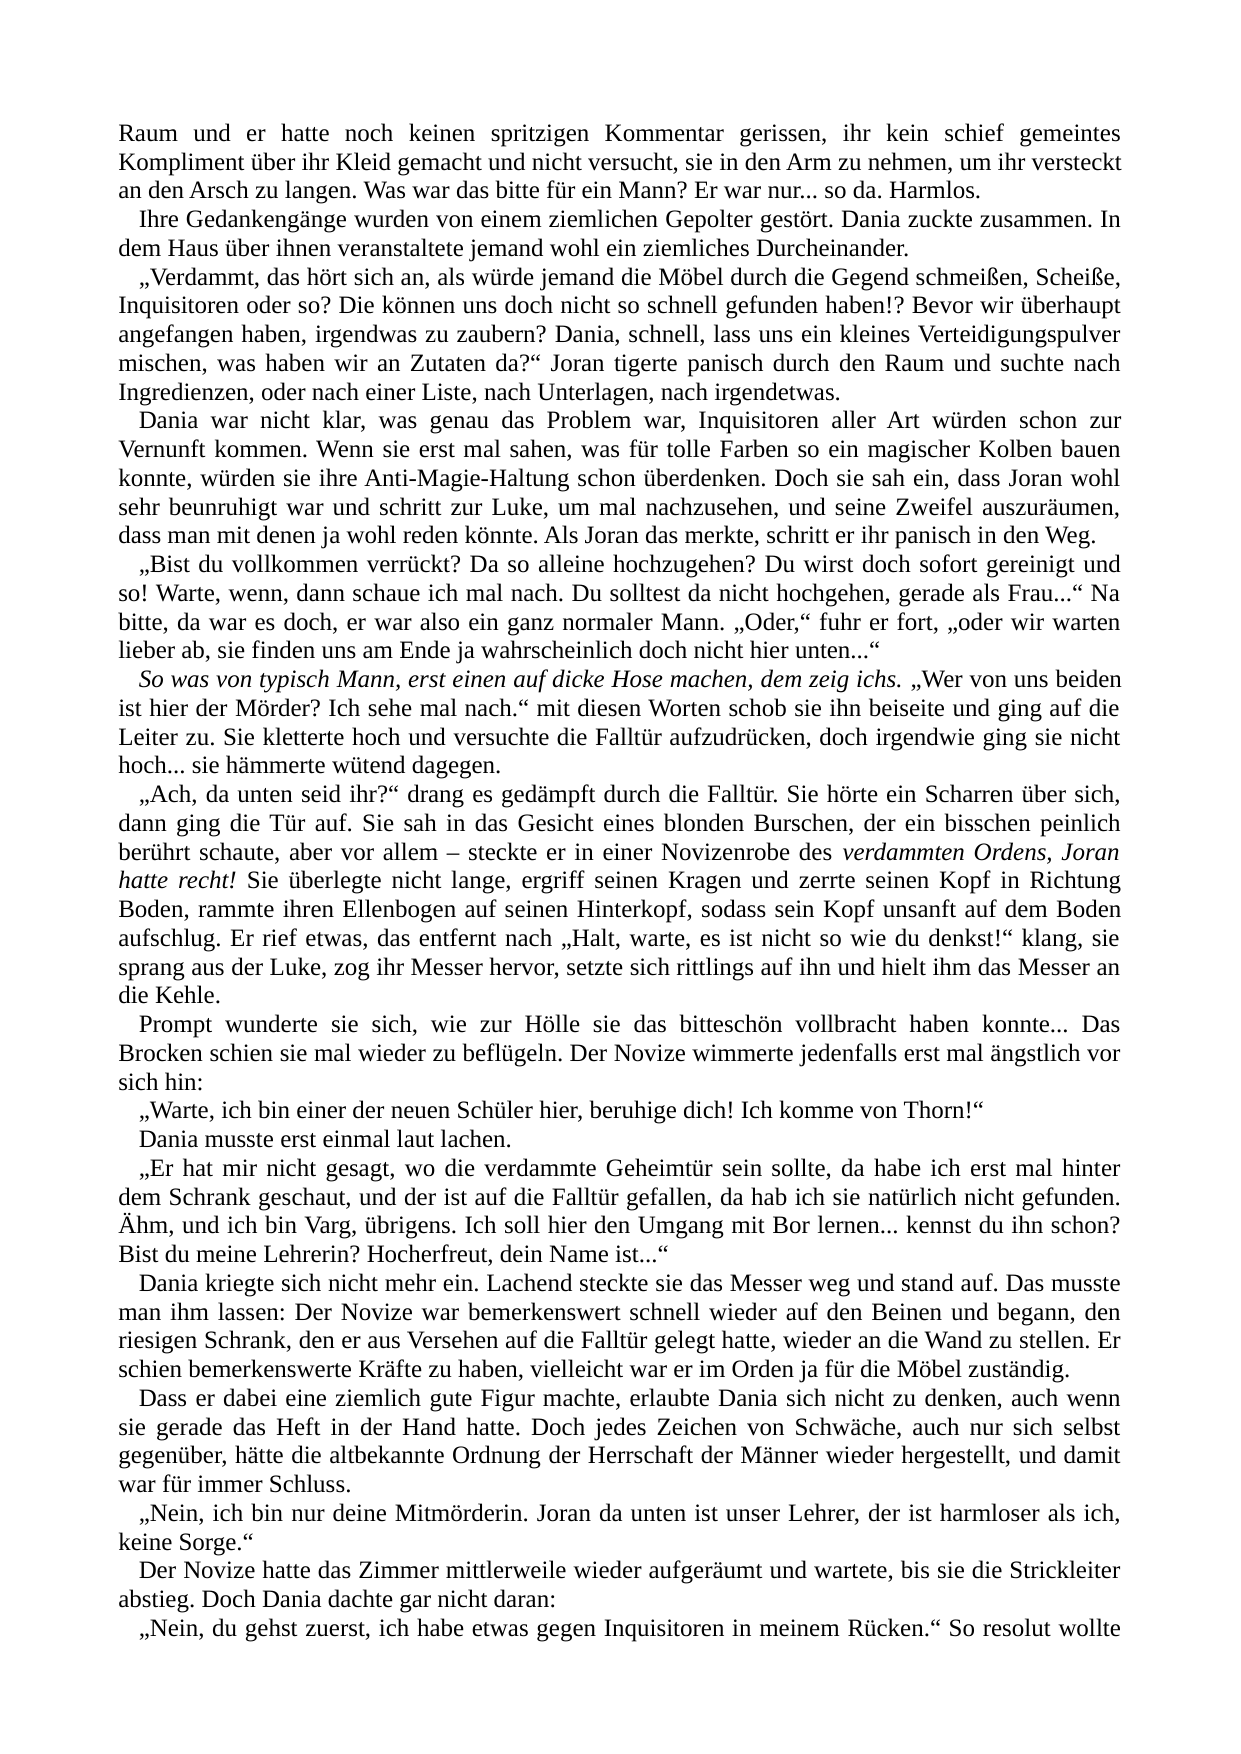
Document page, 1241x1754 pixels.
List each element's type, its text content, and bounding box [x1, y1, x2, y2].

text „Warte, ich bin einer der neuen Schüler hier, beruhige dich! Ich komme von Thorn!“ [118, 1096, 1122, 1124]
text Ihre Gedankengänge wurden von einem ziemlichen Gepolter gestört. Dania zuckte zusammen. In dem Haus über ihnen veranstaltete jemand wohl ein ziemliches Durcheinander. [118, 204, 1122, 262]
text Der Novize hatte das Zimmer mittlerweile wieder aufgeräumt und wartete, bis sie die Strickleiter abstieg. Doch Dania dachte gar nicht daran: [118, 1556, 1122, 1613]
text „Nein, ich bin nur deine Mitmörderin. Joran da unten ist unser Lehrer, der ist harmloser als ich, keine Sorge.“ [118, 1498, 1122, 1556]
text Dania musste erst einmal laut lachen. [118, 1124, 1122, 1153]
text Prompt wunderte sie sich, wie zur Hölle sie das bitteschön vollbracht haben konnte... Das Brocken schien sie mal wieder zu beflügeln. Der Novize wimmerte jedenfalls erst mal ängstlich vor sich hin: [118, 1009, 1122, 1096]
text „Er hat mir nicht gesagt, wo die verdammte Geheimtür sein sollte, da habe ich erst mal hinter dem Schrank geschaut, und der ist auf die Falltür gefallen, da hab ich sie natürlich nicht gefunden. Ähm, und ich bin Varg, übrigens. Ich soll hier den Umgang mit Bor lernen... kennst du ihn schon? Bist du meine Lehrerin? Hocherfreut, dein Name ist...“ [118, 1153, 1122, 1268]
text Dania kriegte sich nicht mehr ein. Lachend steckte sie das Messer weg und stand auf. Das musste man ihm lassen: Der Novize war bemerkenswert schnell wieder auf den Beinen und begann, den riesigen Schrank, den er aus Versehen auf die Falltür gelegt hatte, wieder an die Wand zu stellen. Er schien bemerkenswerte Kräfte zu haben, vielleicht war er im Orden ja für die Möbel zuständig. [118, 1268, 1122, 1383]
text „Nein, du gehst zuerst, ich habe etwas gegen Inquisitoren in meinem Rücken.“ So resolut wollte [118, 1613, 1122, 1642]
text So was von typisch Mann, erst einen auf dicke Hose machen, dem zeig ichs. „Wer von uns beiden ist hier der Mörder? Ich sehe mal nach.“ mit diesen Worten schob sie ihn beiseite und ging auf die Leiter zu. Sie kletterte hoch und versuchte die Falltür aufzudrücken, doch irgendwie ging sie nicht hoch... sie hämmerte wütend dagegen. [118, 664, 1122, 779]
text Dass er dabei eine ziemlich gute Figur machte, erlaubte Dania sich nicht zu denken, auch wenn sie gerade das Heft in der Hand hatte. Doch jedes Zeichen von Schwäche, auch nur sich selbst gegenüber, hätte die altbekannte Ordnung der Herrschaft der Männer wieder hergestellt, und damit war für immer Schluss. [118, 1383, 1122, 1498]
text Dania war nicht klar, was genau das Problem war, Inquisitoren aller Art würden schon zur Vernunft kommen. Wenn sie erst mal sahen, was für tolle Farben so ein magischer Kolben bauen konnte, würden sie ihre Anti-Magie-Haltung schon überdenken. Doch sie sah ein, dass Joran wohl sehr beunruhigt war und schritt zur Luke, um mal nachzusehen, und seine Zweifel auszuräumen, dass man mit denen ja wohl reden könnte. Als Joran das merkte, schritt er ihr panisch in den Weg. [118, 406, 1122, 549]
text Raum und er hatte noch keinen spritzigen Kommentar gerissen, ihr kein schief gemeintes Kompliment über ihr Kleid gemacht und nicht versucht, sie in den Arm zu nehmen, um ihr versteckt an den Arsch zu langen. Was war das bitte für ein Mann? Er war nur... so da. Harmlos. [118, 118, 1122, 204]
text „Verdammt, das hört sich an, als würde jemand die Möbel durch die Gegend schmeißen, Scheiße, Inquisitoren oder so? Die können uns doch nicht so schnell gefunden haben!? Bevor wir überhaupt angefangen haben, irgendwas zu zaubern? Dania, schnell, lass uns ein kleines Verteidigungspulver mischen, was haben wir an Zutaten da?“ Joran tigerte panisch durch den Raum und suchte nach Ingredienzen, oder nach einer Liste, nach Unterlagen, nach irgendetwas. [118, 262, 1122, 406]
text „Ach, da unten seid ihr?“ drang es gedämpft durch die Falltür. Sie hörte ein Scharren über sich, dann ging die Tür auf. Sie sah in das Gesicht eines blonden Burschen, der ein bisschen peinlich berührt schaute, aber vor allem – steckte er in einer Novizenrobe des verdammten Ordens, Joran hatte recht! Sie überlegte nicht lange, ergriff seinen Kragen und zerrte seinen Kopf in Richtung Boden, rammte ihren Ellenbogen auf seinen Hinterkopf, sodass sein Kopf unsanft auf dem Boden aufschlug. Er rief etwas, das entfernt nach „Halt, warte, es ist nicht so wie du denkst!“ klang, sie sprang aus der Luke, zog ihr Messer hervor, setzte sich rittlings auf ihn und hielt ihm das Messer an die Kehle. [118, 779, 1122, 1009]
text „Bist du vollkommen verrückt? Da so alleine hochzugehen? Du wirst doch sofort gereinigt und so! Warte, wenn, dann schaue ich mal nach. Du solltest da nicht hochgehen, gerade als Frau...“ Na bitte, da war es doch, er war also ein ganz normaler Mann. „Oder,“ fuhr er fort, „oder wir warten lieber ab, sie finden uns am Ende ja wahrscheinlich doch nicht hier unten...“ [118, 549, 1122, 664]
